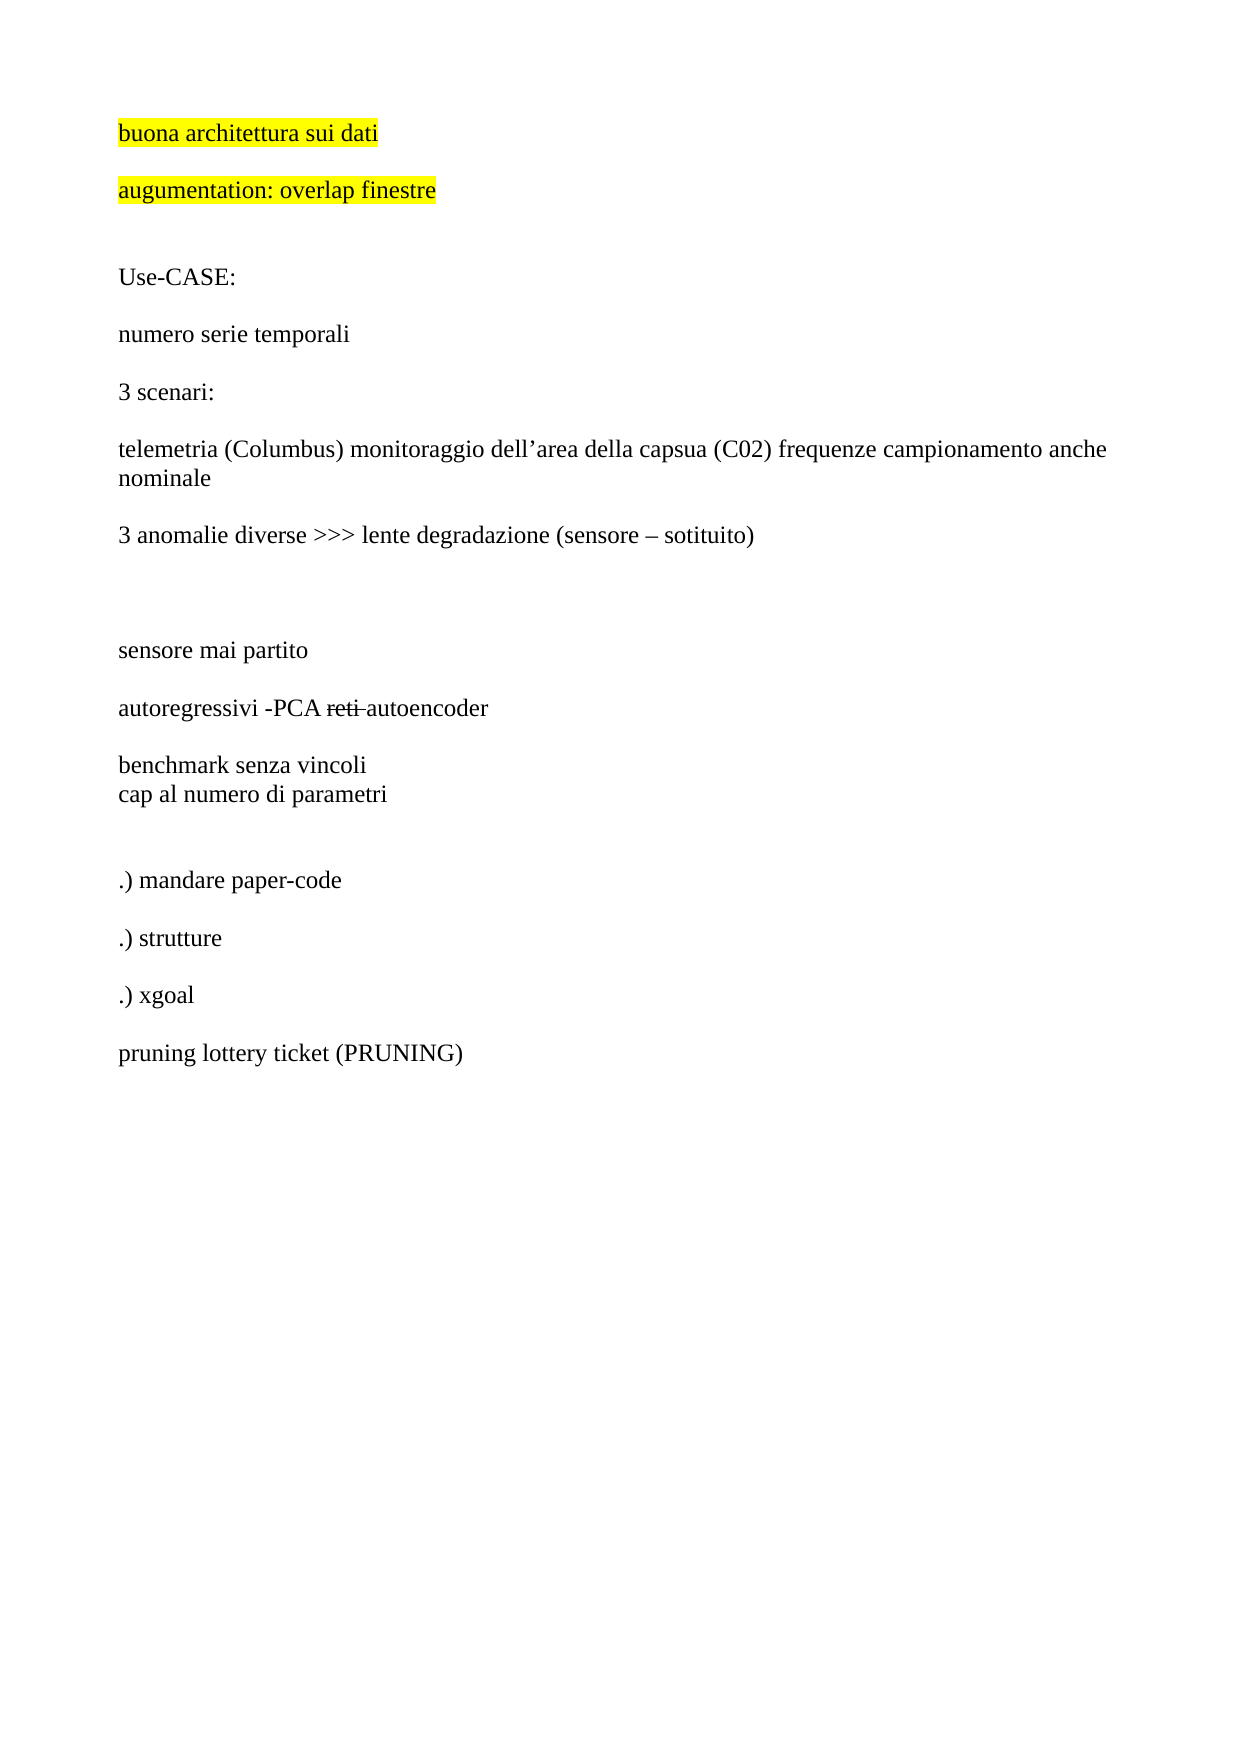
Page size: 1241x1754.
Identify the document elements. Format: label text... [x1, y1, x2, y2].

text .) mandare paper-code [118, 866, 1122, 894]
text augumentation: overlap finestre [118, 176, 1122, 204]
text benchmark senza vincoli [118, 751, 1122, 779]
text autoregressivi -PCA reti autoencoder [118, 693, 1122, 722]
text .) xgoal [118, 981, 1122, 1009]
text buona architettura sui dati [118, 118, 1122, 147]
text 3 anomalie diverse >>> lente degradazione (sensore – sotituito) [118, 521, 1122, 549]
text cap al numero di parametri [118, 779, 1122, 808]
text .) strutture [118, 923, 1122, 952]
text pruning lottery ticket (PRUNING) [118, 1038, 1122, 1067]
text sensore mai partito [118, 636, 1122, 664]
text 3 scenari: [118, 377, 1122, 406]
text Use-CASE: [118, 262, 1122, 291]
text numero serie temporali [118, 319, 1122, 348]
text telemetria (Columbus) monitoraggio dell’area della capsua (C02) frequenze campionamento anche nominale [118, 434, 1122, 492]
